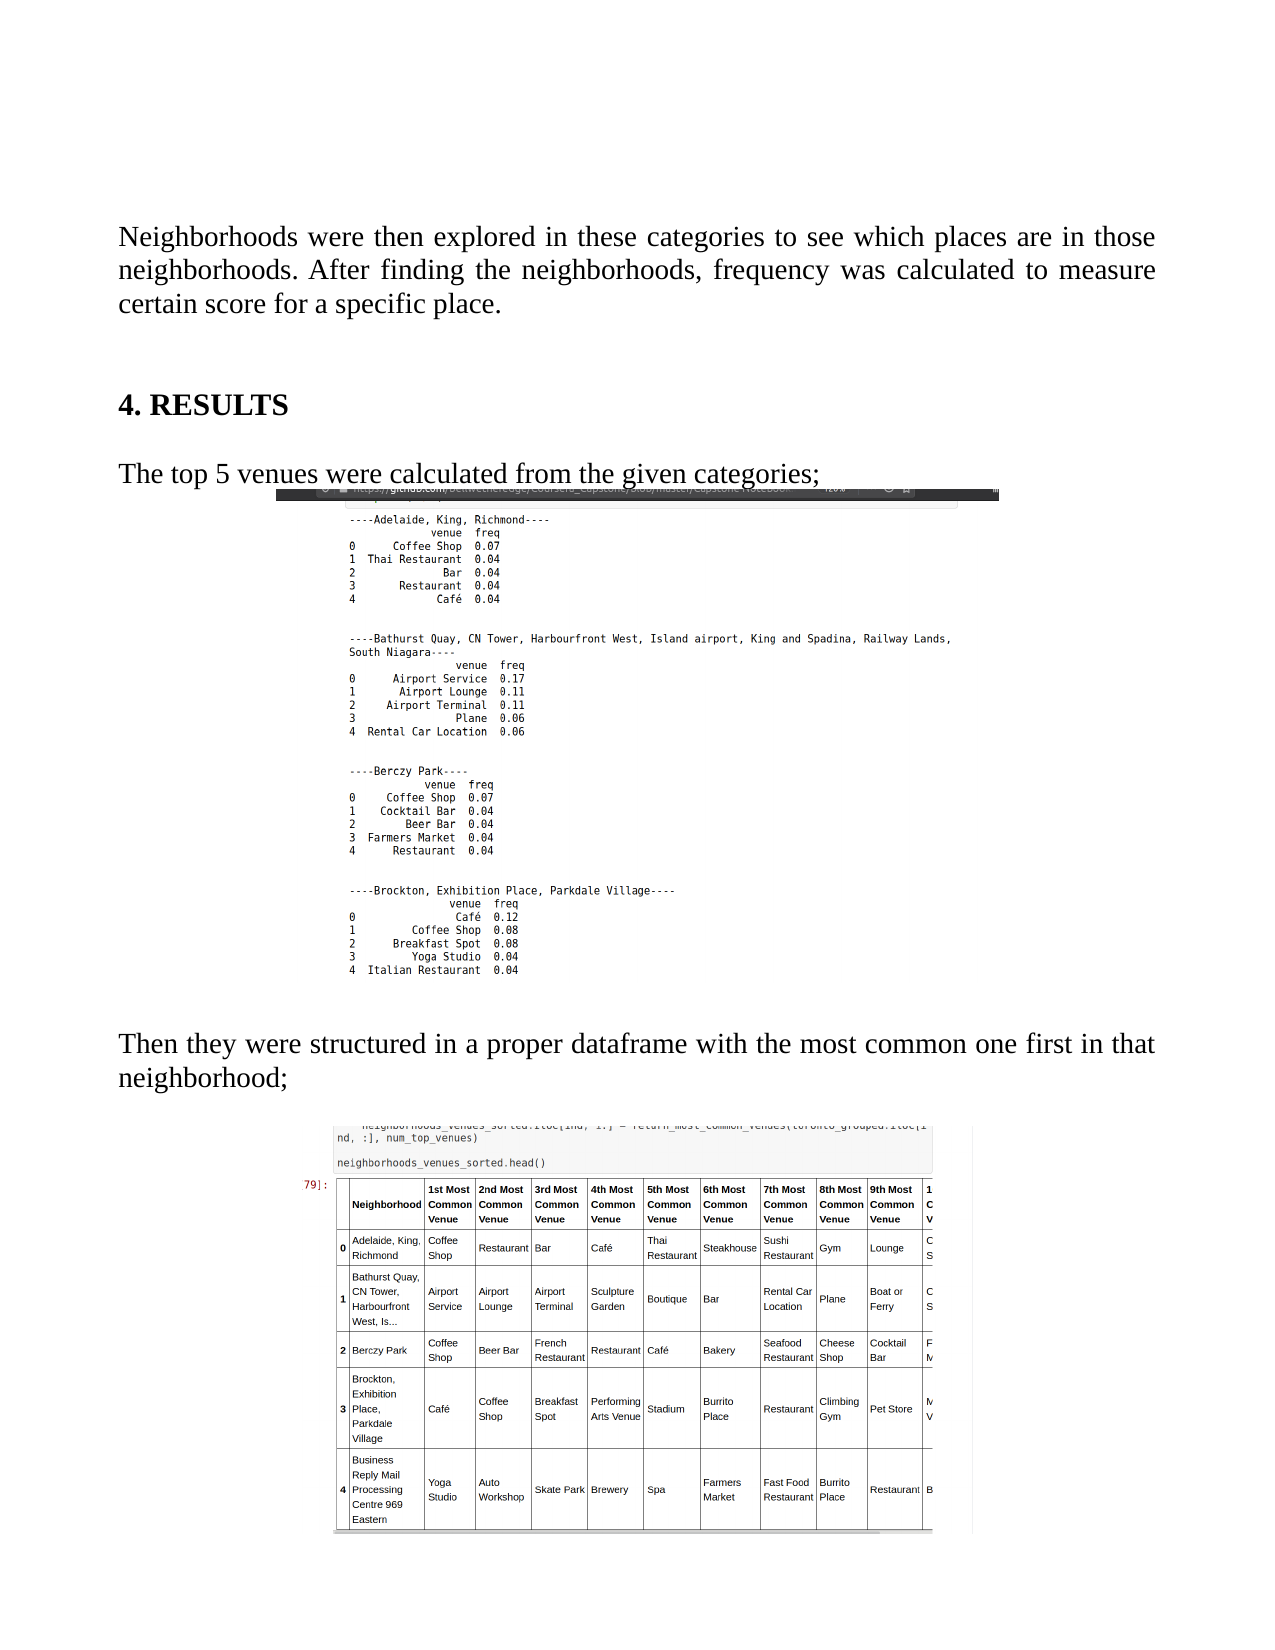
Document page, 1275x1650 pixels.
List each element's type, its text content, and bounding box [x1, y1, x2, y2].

text The top 5 venues were calculated from the given categories; [118, 456, 1157, 489]
picture [302, 1126, 973, 1534]
text Neighborhoods were then explored in these categories to see which places are in those neighborhoods. After finding the neighborhoods, frequency was calculated to measure certain score for a specific place. [118, 219, 1157, 319]
picture [276, 489, 999, 983]
text 4. RESULTS [118, 386, 1157, 422]
text Then they were structured in a proper dataframe with the most common one first in that neighborhood; [118, 1026, 1157, 1093]
